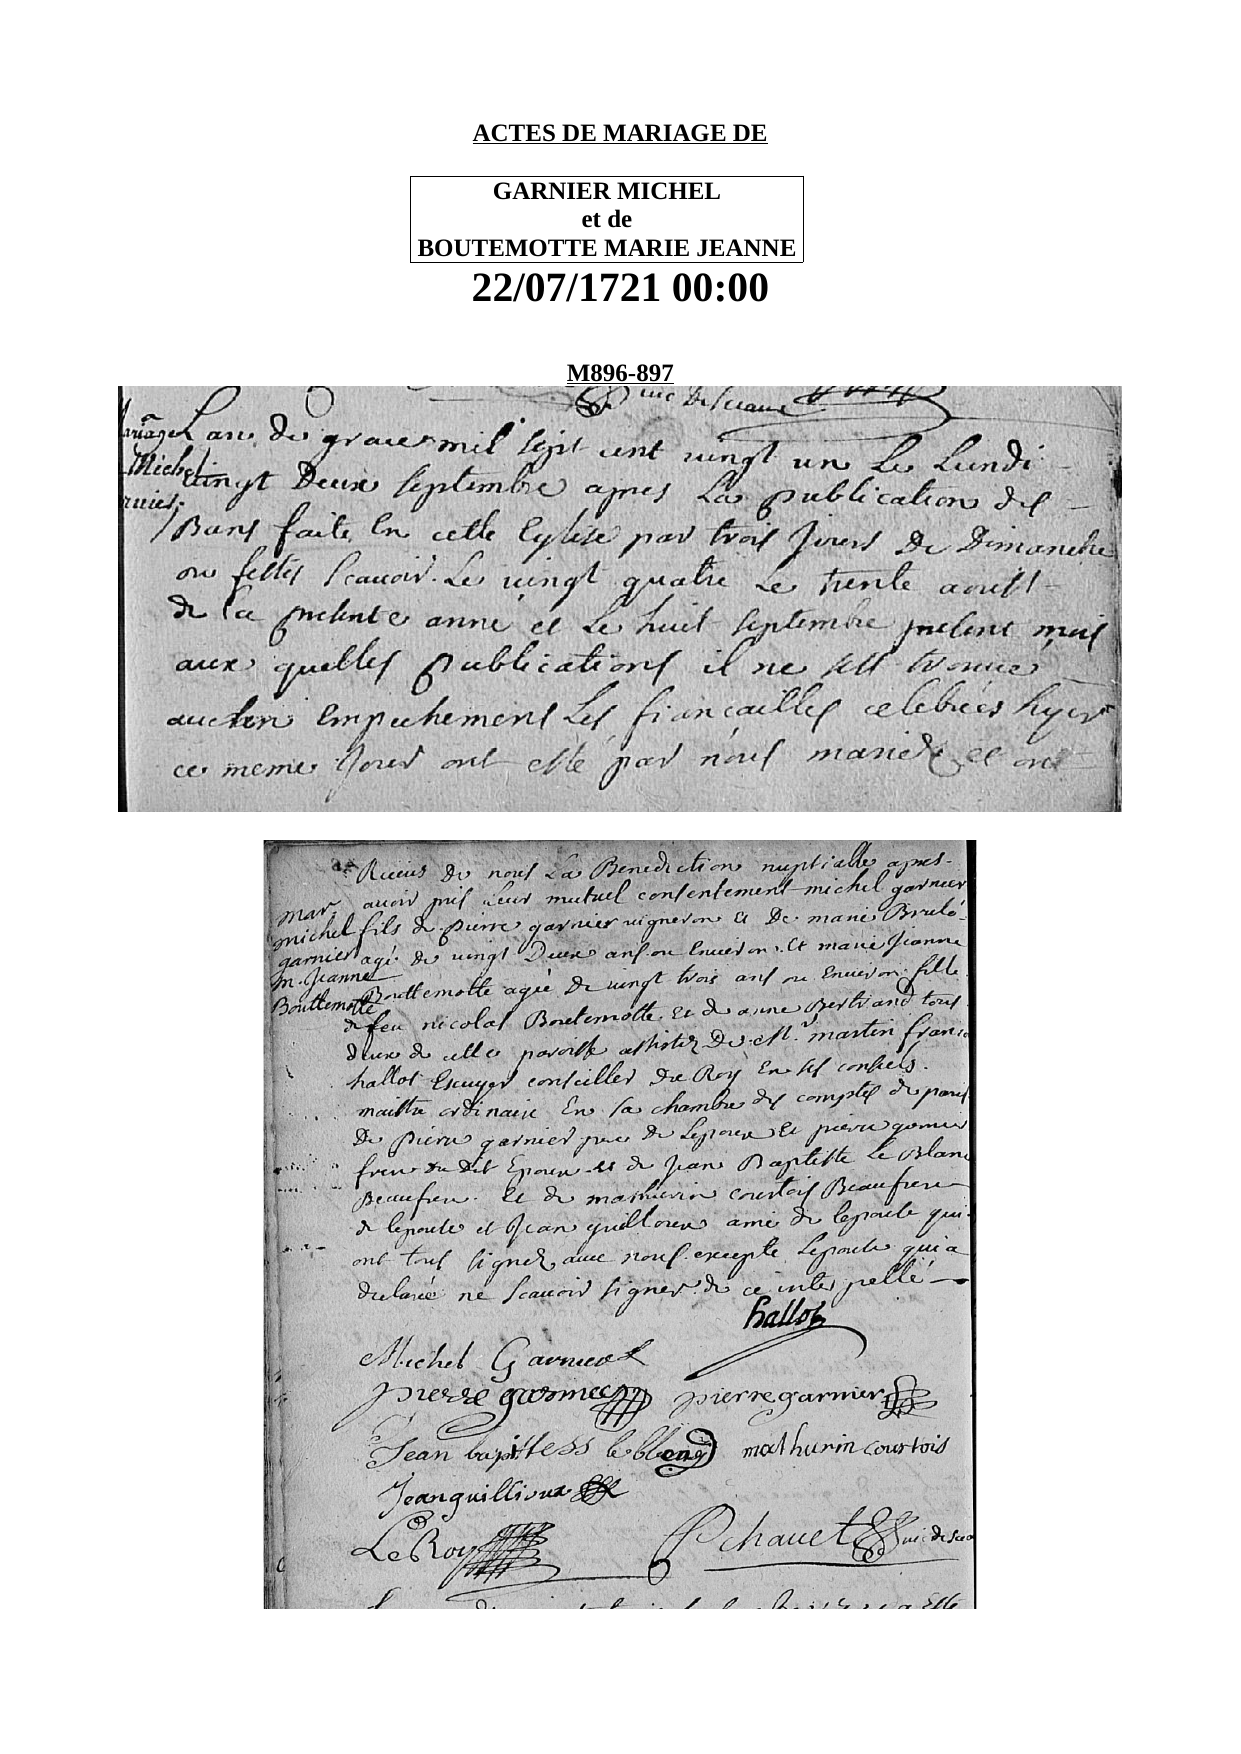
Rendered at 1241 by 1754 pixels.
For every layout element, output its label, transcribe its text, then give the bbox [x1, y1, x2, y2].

text et de [411, 204, 803, 233]
picture [118, 386, 1122, 812]
text 22/07/1721 00:00 [118, 262, 1122, 310]
text M896-897 [118, 358, 1122, 386]
text BOUTEMOTTE MARIE JEANNE [411, 233, 803, 262]
text ACTES DE MARIAGE DE [118, 118, 1122, 147]
text GARNIER MICHEL [411, 177, 803, 204]
picture [263, 840, 977, 1609]
